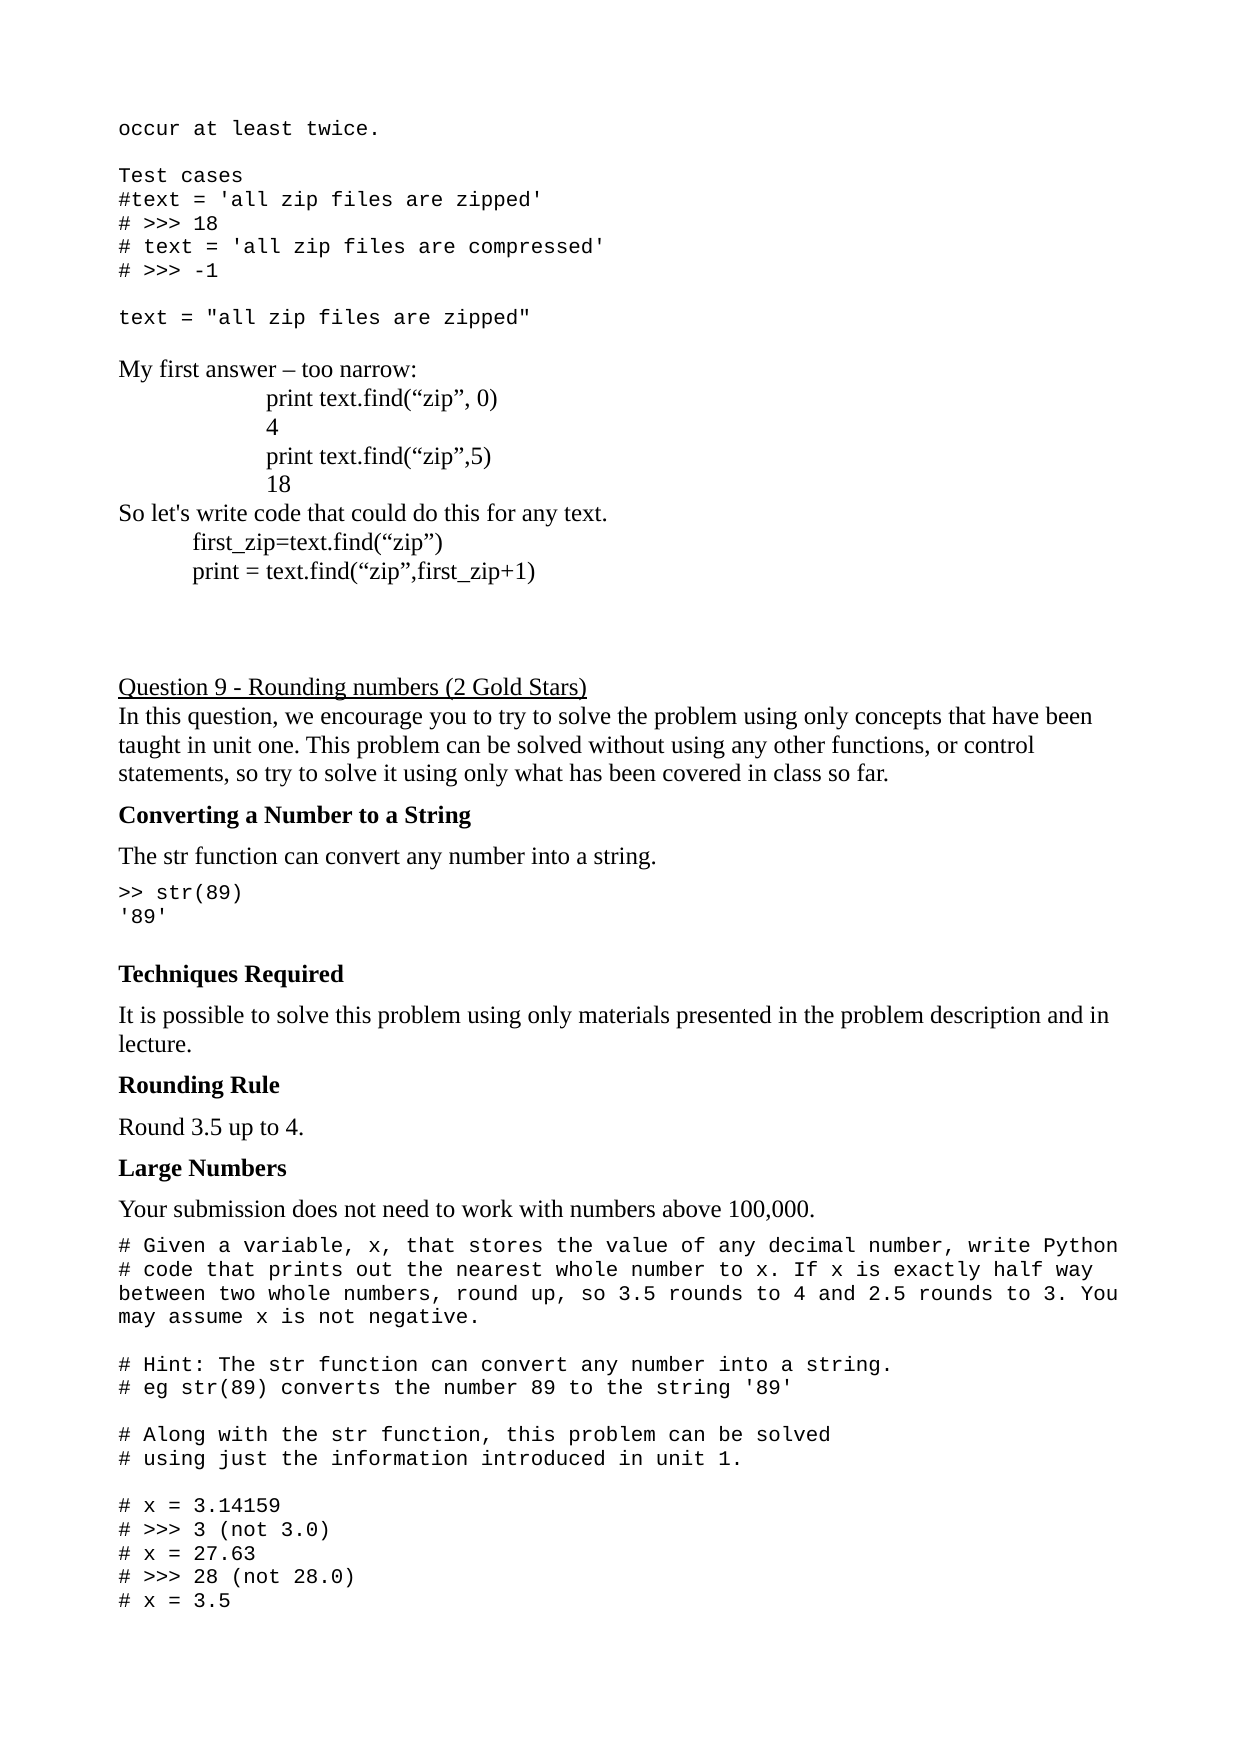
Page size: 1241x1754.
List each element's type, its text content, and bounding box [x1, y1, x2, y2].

text So let's write code that could do this for any text. [118, 498, 1122, 527]
text Round 3.5 up to 4. [118, 1112, 1122, 1140]
text Your submission does not need to work with numbers above 100,000. [118, 1194, 1122, 1223]
text # using just the information introduced in unit 1. [118, 1448, 1122, 1472]
text >> str(89) [118, 882, 1122, 906]
text # text = 'all zip files are compressed' [118, 236, 1122, 260]
text # >>> 28 (not 28.0) [118, 1566, 1122, 1590]
text In this question, we encourage you to try to solve the problem using only concepts that have been taught in unit one. This problem can be solved without using any other functions, or control statements, so try to solve it using only what has been covered in class so far. [118, 701, 1122, 787]
text Techniques Required [118, 959, 1122, 988]
text Large Numbers [118, 1153, 1122, 1182]
text 18 [118, 469, 1122, 498]
text # x = 3.5 [118, 1590, 1122, 1614]
text # code that prints out the nearest whole number to x. If x is exactly half way between two whole numbers, round up, so 3.5 rounds to 4 and 2.5 rounds to 3. You may assume x is not negative. [118, 1259, 1122, 1330]
text It is possible to solve this problem using only materials presented in the problem description and in lecture. [118, 1000, 1122, 1058]
text # >>> 18 [118, 213, 1122, 236]
text # >>> 3 (not 3.0) [118, 1519, 1122, 1543]
text # x = 3.14159 [118, 1495, 1122, 1519]
text 4 [118, 412, 1122, 441]
text print text.find(“zip”, 0) [118, 383, 1122, 412]
text # Given a variable, x, that stores the value of any decimal number, write Python [118, 1235, 1122, 1259]
text text = "all zip files are zipped" [118, 307, 1122, 331]
text occur at least twice. [118, 118, 1122, 142]
text # x = 27.63 [118, 1543, 1122, 1566]
text Question 9 - Rounding numbers (2 Gold Stars) [118, 672, 1122, 701]
text print = text.find(“zip”,first_zip+1) [118, 556, 1122, 584]
text Rounding Rule [118, 1070, 1122, 1099]
text My first answer – too narrow: [118, 354, 1122, 383]
text # >>> -1 [118, 260, 1122, 284]
text print text.find(“zip”,5) [118, 441, 1122, 469]
text first_zip=text.find(“zip”) [118, 527, 1122, 556]
text # eg str(89) converts the number 89 to the string '89' [118, 1377, 1122, 1401]
text The str function can convert any number into a string. [118, 841, 1122, 870]
text Converting a Number to a String [118, 800, 1122, 828]
text # Along with the str function, this problem can be solved [118, 1424, 1122, 1448]
text '89' [118, 906, 1122, 929]
text Test cases [118, 165, 1122, 189]
text # Hint: The str function can convert any number into a string. [118, 1353, 1122, 1377]
text #text = 'all zip files are zipped' [118, 189, 1122, 213]
